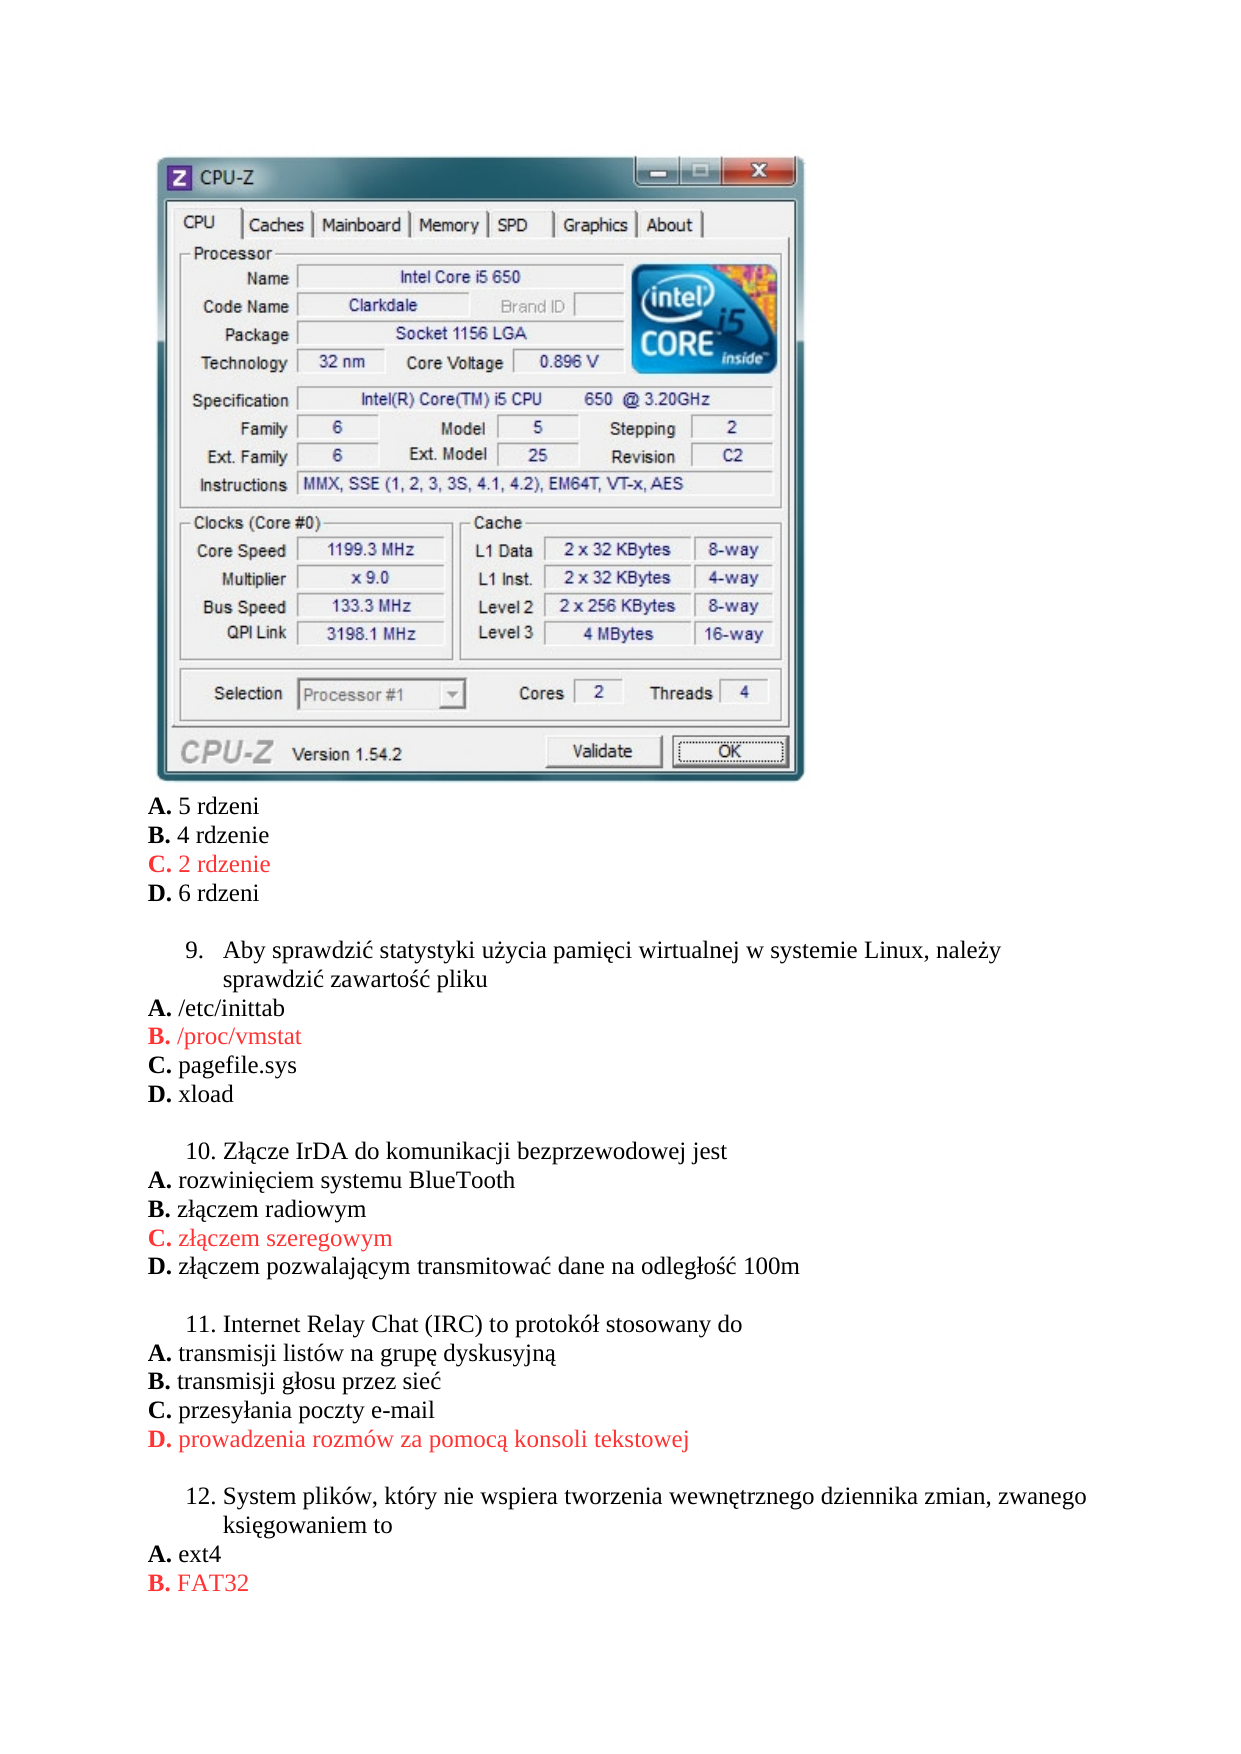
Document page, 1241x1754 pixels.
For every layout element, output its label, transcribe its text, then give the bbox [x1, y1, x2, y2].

text D. 6 rdzeni [148, 878, 1093, 906]
text C. 2 rdzenie [148, 849, 1093, 878]
text A. ext4 [148, 1539, 1093, 1568]
text C. pagefile.sys [148, 1050, 1093, 1079]
text B. /proc/vmstat [148, 1021, 1093, 1050]
text D. xload [148, 1079, 1093, 1108]
text B. transmisji głosu przez sieć [148, 1366, 1093, 1395]
text D. prowadzenia rozmów za pomocą konsoli tekstowej [148, 1424, 1093, 1453]
text A. /etc/inittab [148, 993, 1093, 1021]
text C. złączem szeregowym [148, 1223, 1093, 1251]
text A. 5 rdzeni [148, 791, 1093, 820]
text B. 4 rdzenie [148, 820, 1093, 849]
list Złącze IrDA do komunikacji bezprzewodowej jest [185, 1136, 1093, 1165]
list Aby sprawdzić statystyki użycia pamięci wirtualnej w systemie Linux, należy sprawdzić zawartość pliku [185, 935, 1093, 993]
list Internet Relay Chat (IRC) to protokół stosowany do [185, 1309, 1093, 1338]
text B. FAT32 [148, 1568, 1093, 1596]
text C. przesyłania poczty e-mail [148, 1395, 1093, 1424]
text A. transmisji listów na grupę dyskusyjną [148, 1338, 1093, 1366]
picture [147, 147, 815, 792]
list System plików, który nie wspiera tworzenia wewnętrznego dziennika zmian, zwanego księgowaniem to [185, 1481, 1093, 1539]
text D. złączem pozwalającym transmitować dane na odległość 100m [148, 1251, 1093, 1280]
text A. rozwinięciem systemu BlueTooth [148, 1165, 1093, 1194]
text B. złączem radiowym [148, 1194, 1093, 1223]
